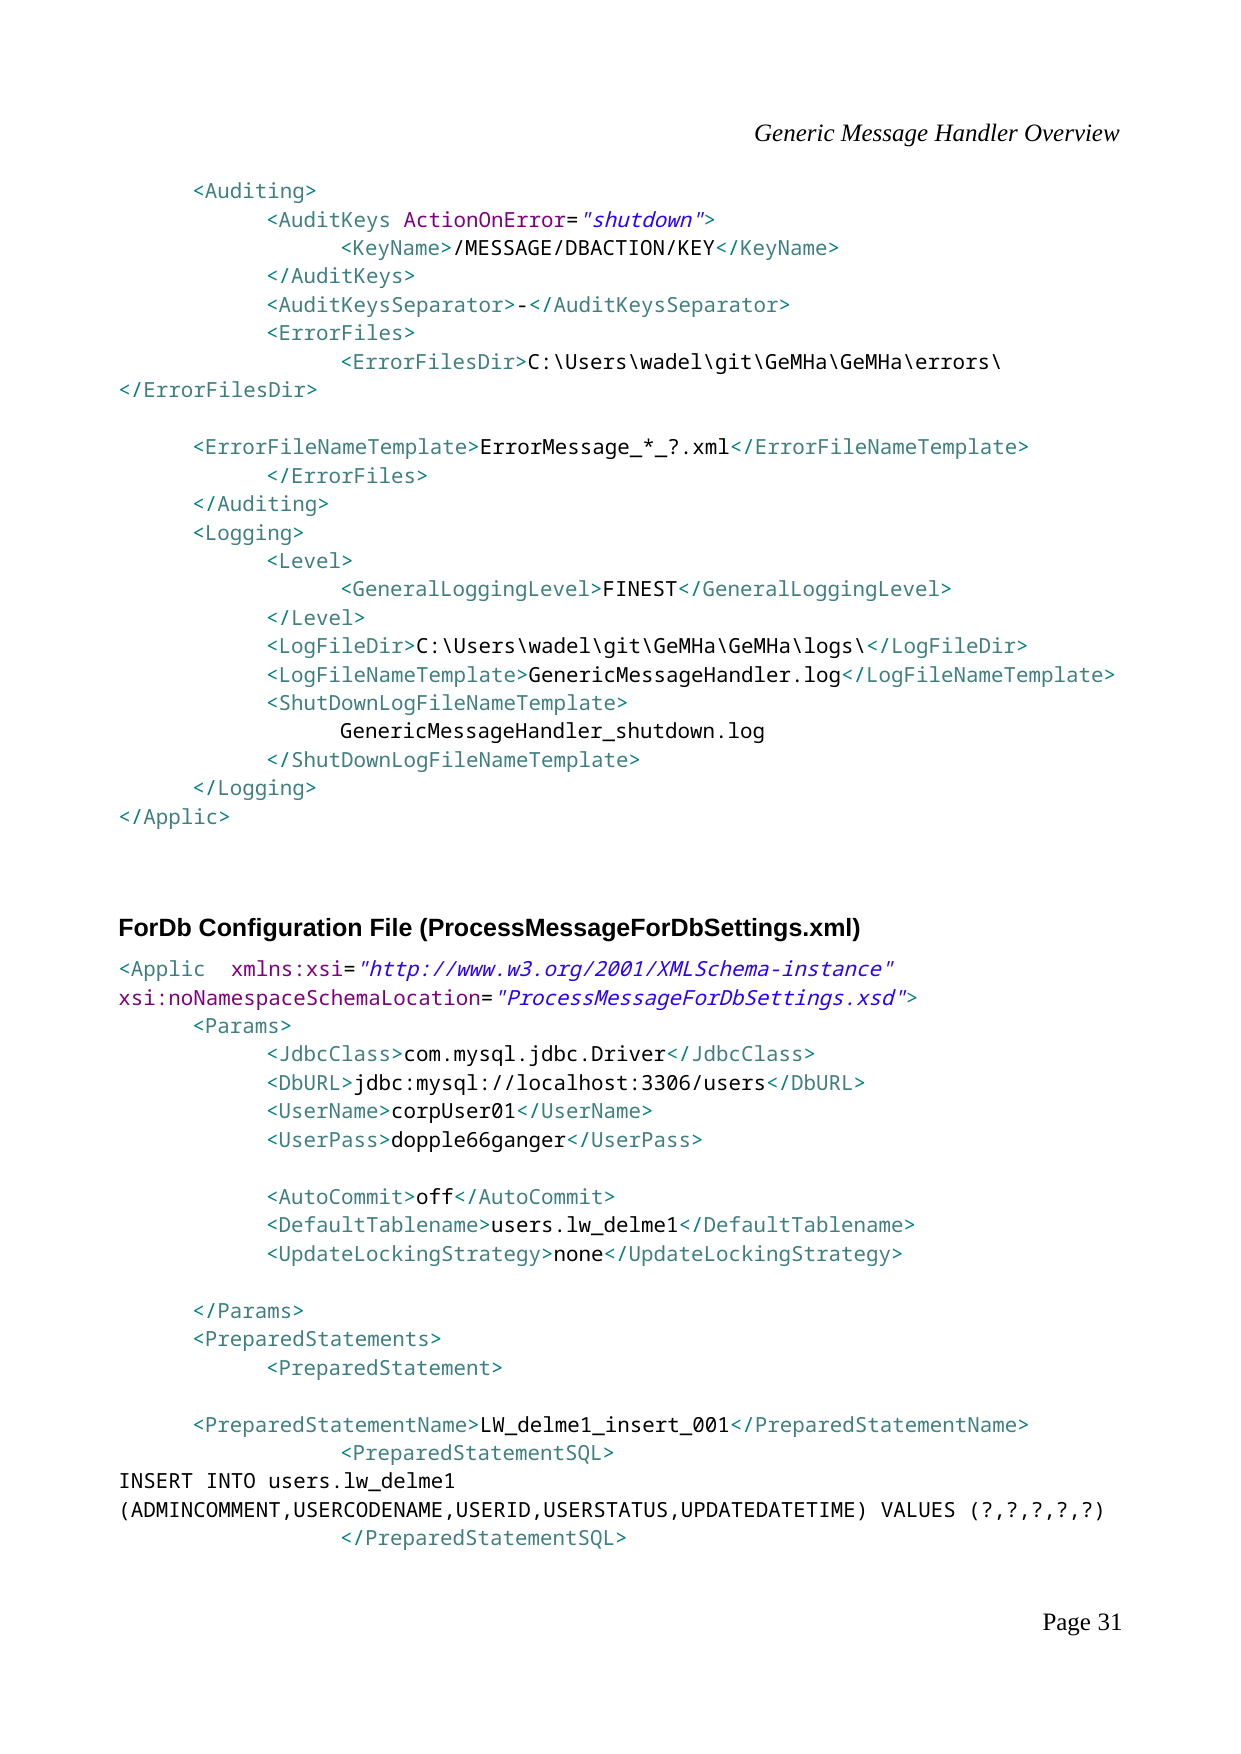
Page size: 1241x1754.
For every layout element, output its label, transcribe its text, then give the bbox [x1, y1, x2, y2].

text </Applic> [118, 802, 1122, 830]
text <DefaultTablename>users.lw_delme1</DefaultTablename> [118, 1210, 1122, 1239]
text <ErrorFilesDir>C:\Users\wadel\git\GeMHa\GeMHa\errors\</ErrorFilesDir> [118, 347, 1122, 404]
text <ErrorFiles> [118, 318, 1122, 347]
subtitle ForDb Configuration File (ProcessMessageForDbSettings.xml) [118, 913, 1122, 942]
text <DbURL>jdbc:mysql://localhost:3306/users</DbURL> [118, 1068, 1122, 1096]
text </ShutDownLogFileNameTemplate> [118, 745, 1122, 773]
text <Logging> [118, 518, 1122, 546]
text </ErrorFiles> [118, 461, 1122, 489]
text <ShutDownLogFileNameTemplate> [118, 688, 1122, 717]
text <Applic xmlns:xsi="http://www.w3.org/2001/XMLSchema-instance" xsi:noNamespaceSchemaLocation="ProcessMessageForDbSettings.xsd"> [118, 954, 1122, 1011]
text <JdbcClass>com.mysql.jdbc.Driver</JdbcClass> [118, 1039, 1122, 1068]
text <PreparedStatement> [118, 1353, 1122, 1381]
text <LogFileDir>C:\Users\wadel\git\GeMHa\GeMHa\logs\</LogFileDir> [118, 631, 1122, 660]
text </Logging> [118, 773, 1122, 802]
text </Level> [118, 603, 1122, 631]
text GenericMessageHandler_shutdown.log [118, 717, 1122, 745]
text <AuditKeysSeparator>-</AuditKeysSeparator> [118, 290, 1122, 318]
text </Params> [118, 1296, 1122, 1324]
text <Level> [118, 546, 1122, 574]
text <GeneralLoggingLevel>FINEST</GeneralLoggingLevel> [118, 574, 1122, 603]
text </Auditing> [118, 489, 1122, 518]
text <UserPass>dopple66ganger</UserPass> [118, 1125, 1122, 1153]
text <ErrorFileNameTemplate>ErrorMessage_*_?.xml</ErrorFileNameTemplate> [118, 404, 1122, 461]
text <KeyName>/MESSAGE/DBACTION/KEY</KeyName> [118, 233, 1122, 262]
text <Auditing> [118, 176, 1122, 205]
text <AuditKeys ActionOnError="shutdown"> [118, 205, 1122, 233]
text <LogFileNameTemplate>GenericMessageHandler.log</LogFileNameTemplate> [118, 660, 1122, 688]
text <UpdateLockingStrategy>none</UpdateLockingStrategy> [118, 1239, 1122, 1267]
text INSERT INTO users.lw_delme1 (ADMINCOMMENT,USERCODENAME,USERID,USERSTATUS,UPDATEDATETIME) VALUES (?,?,?,?,?) [118, 1467, 1122, 1523]
text <PreparedStatementSQL> [118, 1438, 1122, 1467]
text <UserName>corpUser01</UserName> [118, 1096, 1122, 1125]
text </AuditKeys> [118, 262, 1122, 290]
text <Params> [118, 1011, 1122, 1039]
text </PreparedStatementSQL> [118, 1523, 1122, 1552]
text <AutoCommit>off</AutoCommit> [118, 1182, 1122, 1210]
text <PreparedStatementName>LW_delme1_insert_001</PreparedStatementName> [118, 1381, 1122, 1438]
text <PreparedStatements> [118, 1324, 1122, 1353]
